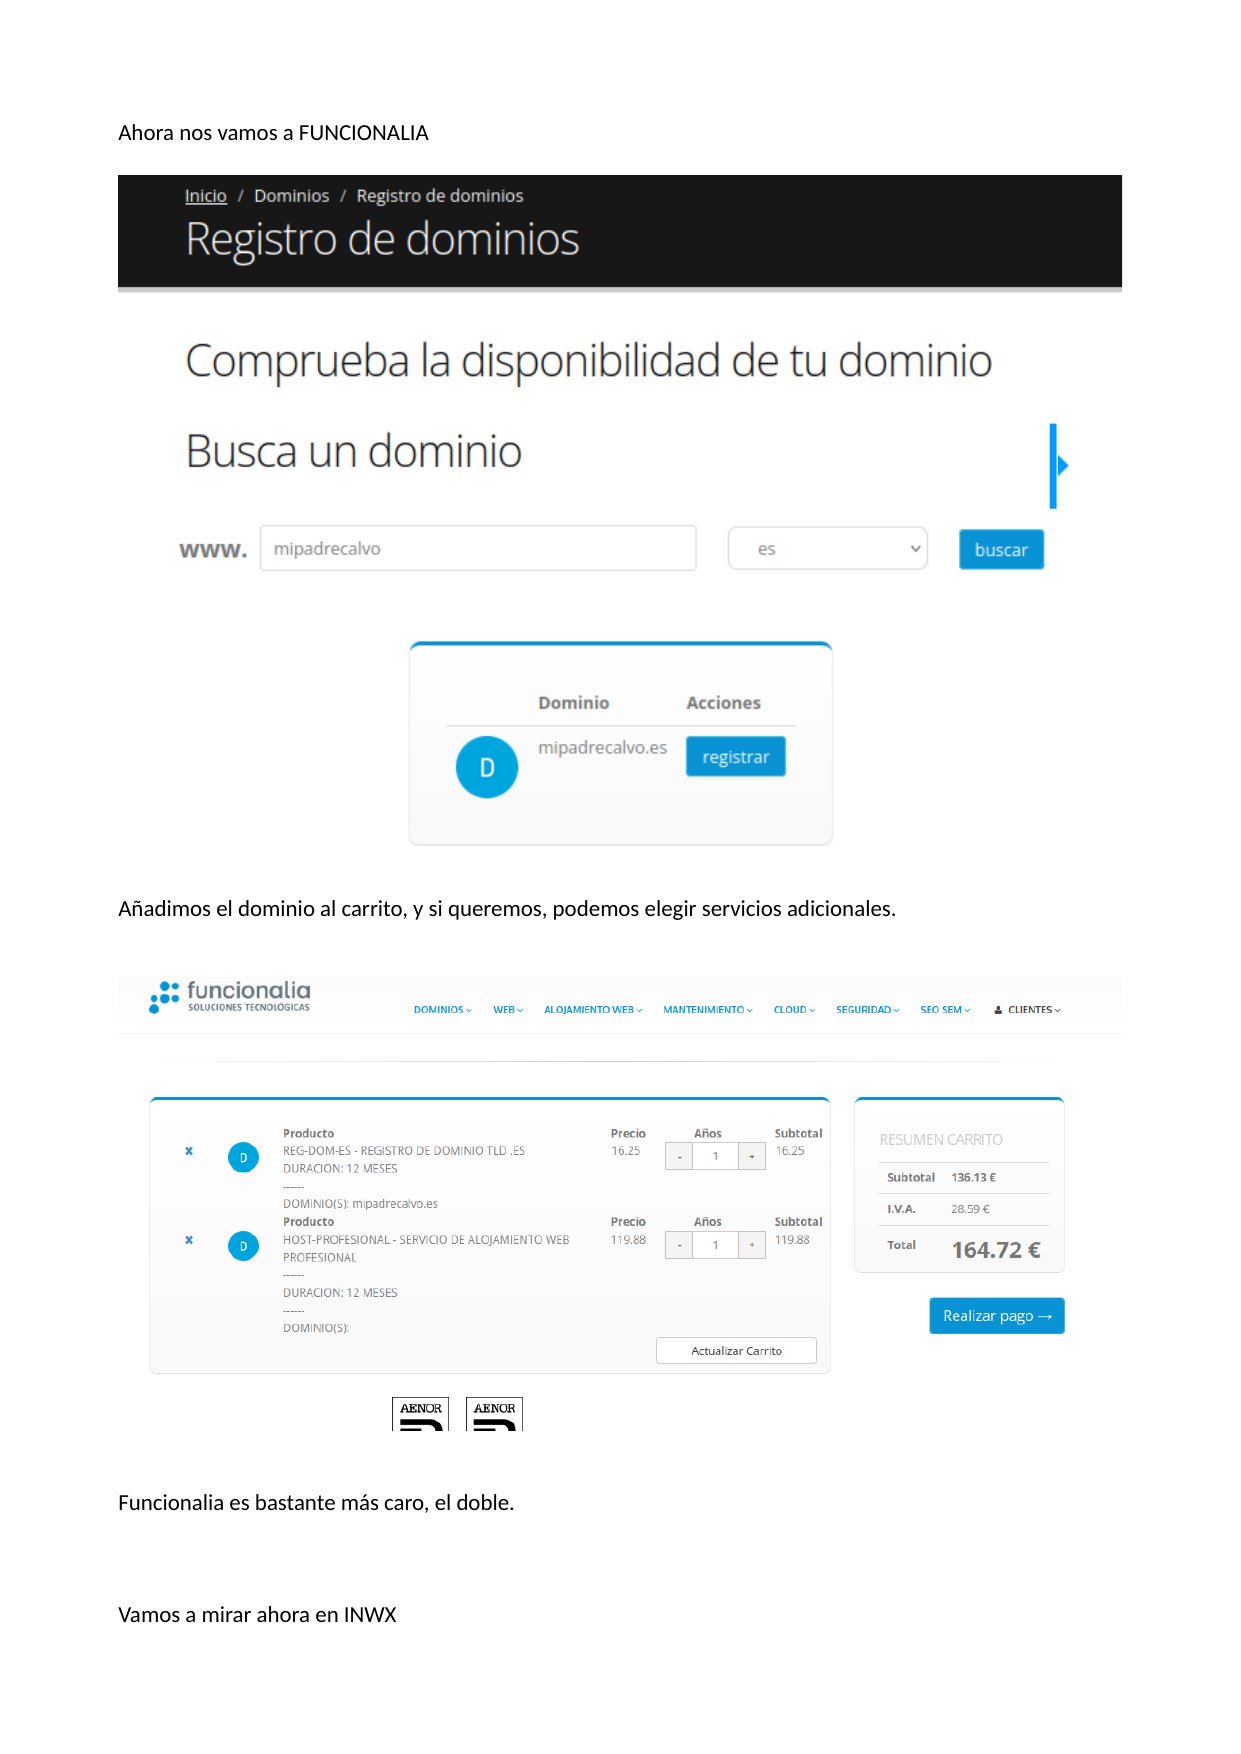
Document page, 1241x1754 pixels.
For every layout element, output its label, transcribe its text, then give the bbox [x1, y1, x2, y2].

text Ahora nos vamos a FUNCIONALIA [118, 118, 1122, 146]
text Funcionalia es bastante más caro, el doble. [118, 1488, 1122, 1516]
text Añadimos el dominio al carrito, y si queremos, podemos elegir servicios adicionales. [118, 894, 1122, 922]
text Vamos a mirar ahora en INWX [118, 1600, 1122, 1628]
